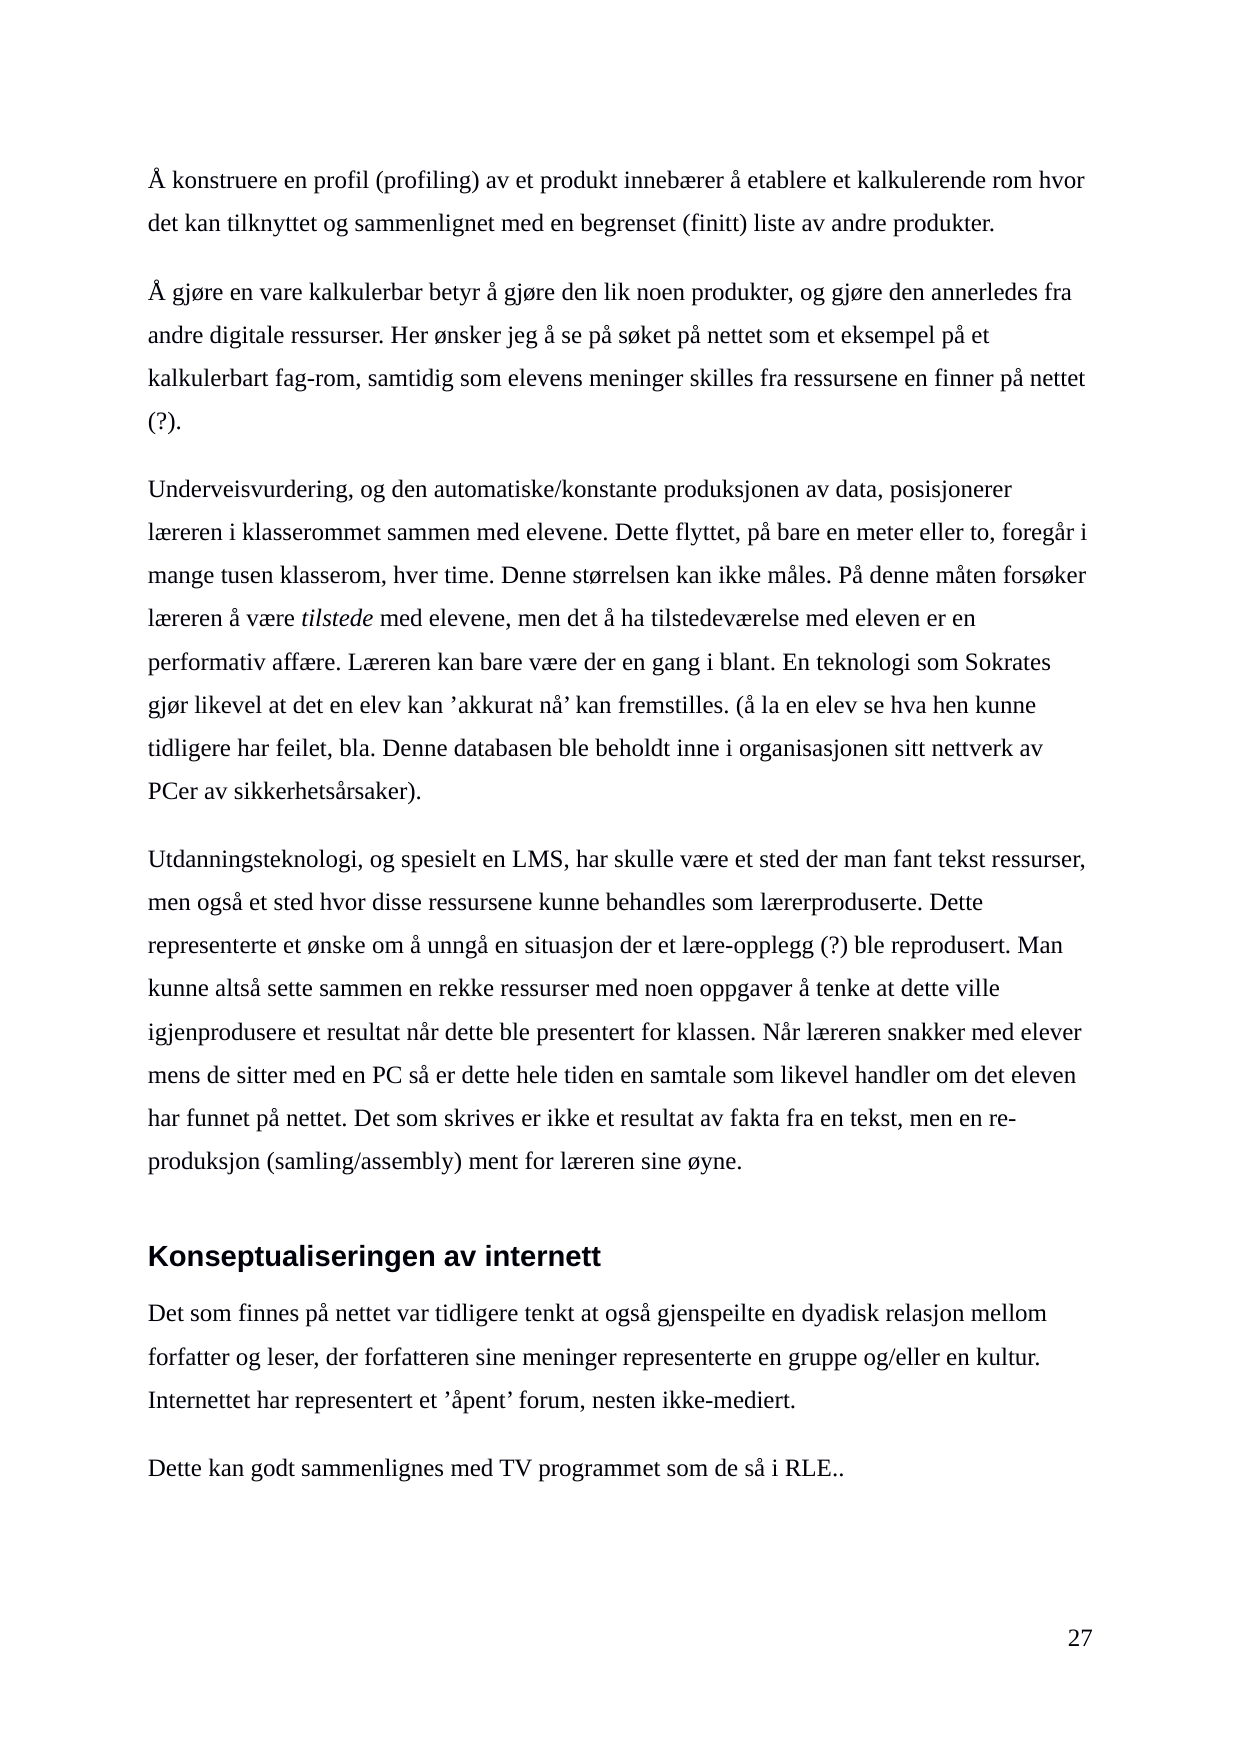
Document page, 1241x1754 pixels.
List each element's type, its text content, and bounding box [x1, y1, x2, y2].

text Underveisvurdering, og den automatiske/konstante produksjonen av data, posisjonerer læreren i klasserommet sammen med elevene. Dette flyttet, på bare en meter eller to, foregår i mange tusen klasserom, hver time. Denne størrelsen kan ikke måles. På denne måten forsøker læreren å være tilstede med elevene, men det å ha tilstedeværelse med eleven er en performativ affære. Læreren kan bare være der en gang i blant. En teknologi som Sokrates gjør likevel at det en elev kan ’akkurat nå’ kan fremstilles. (å la en elev se hva hen kunne tidligere har feilet, bla. Denne databasen ble beholdt inne i organisasjonen sitt nettverk av PCer av sikkerhetsårsaker). [148, 474, 1092, 805]
text Utdanningsteknologi, og spesielt en LMS, har skulle være et sted der man fant tekst ressurser, men også et sted hvor disse ressursene kunne behandles som lærerproduserte. Dette representerte et ønske om å unngå en situasjon der et lære-opplegg (?) ble reprodusert. Man kunne altså sette sammen en rekke ressurser med noen oppgaver å tenke at dette ville igjenprodusere et resultat når dette ble presentert for klassen. Når læreren snakker med elever mens de sitter med en PC så er dette hele tiden en samtale som likevel handler om det eleven har funnet på nettet. Det som skrives er ikke et resultat av fakta fra en tekst, men en re-produksjon (samling/assembly) ment for læreren sine øyne. [148, 844, 1092, 1175]
text Å konstruere en profil (profiling) av et produkt innebærer å etablere et kalkulerende rom hvor det kan tilknyttet og sammenlignet med en begrenset (finitt) liste av andre produkter. [148, 165, 1092, 237]
text Det som finnes på nettet var tidligere tenkt at også gjenspeilte en dyadisk relasjon mellom forfatter og leser, der forfatteren sine meninger representerte en gruppe og/eller en kultur. Internettet har representert et ’åpent’ forum, nesten ikke-mediert. [148, 1298, 1092, 1413]
text Dette kan godt sammenlignes med TV programmet som de så i RLE.. [148, 1453, 1092, 1482]
subtitle Konseptualiseringen av internett [148, 1239, 1092, 1273]
text Å gjøre en vare kalkulerbar betyr å gjøre den lik noen produkter, og gjøre den annerledes fra andre digitale ressurser. Her ønsker jeg å se på søket på nettet som et eksempel på et kalkulerbart fag-rom, samtidig som elevens meninger skilles fra ressursene en finner på nettet (?). [148, 277, 1092, 435]
